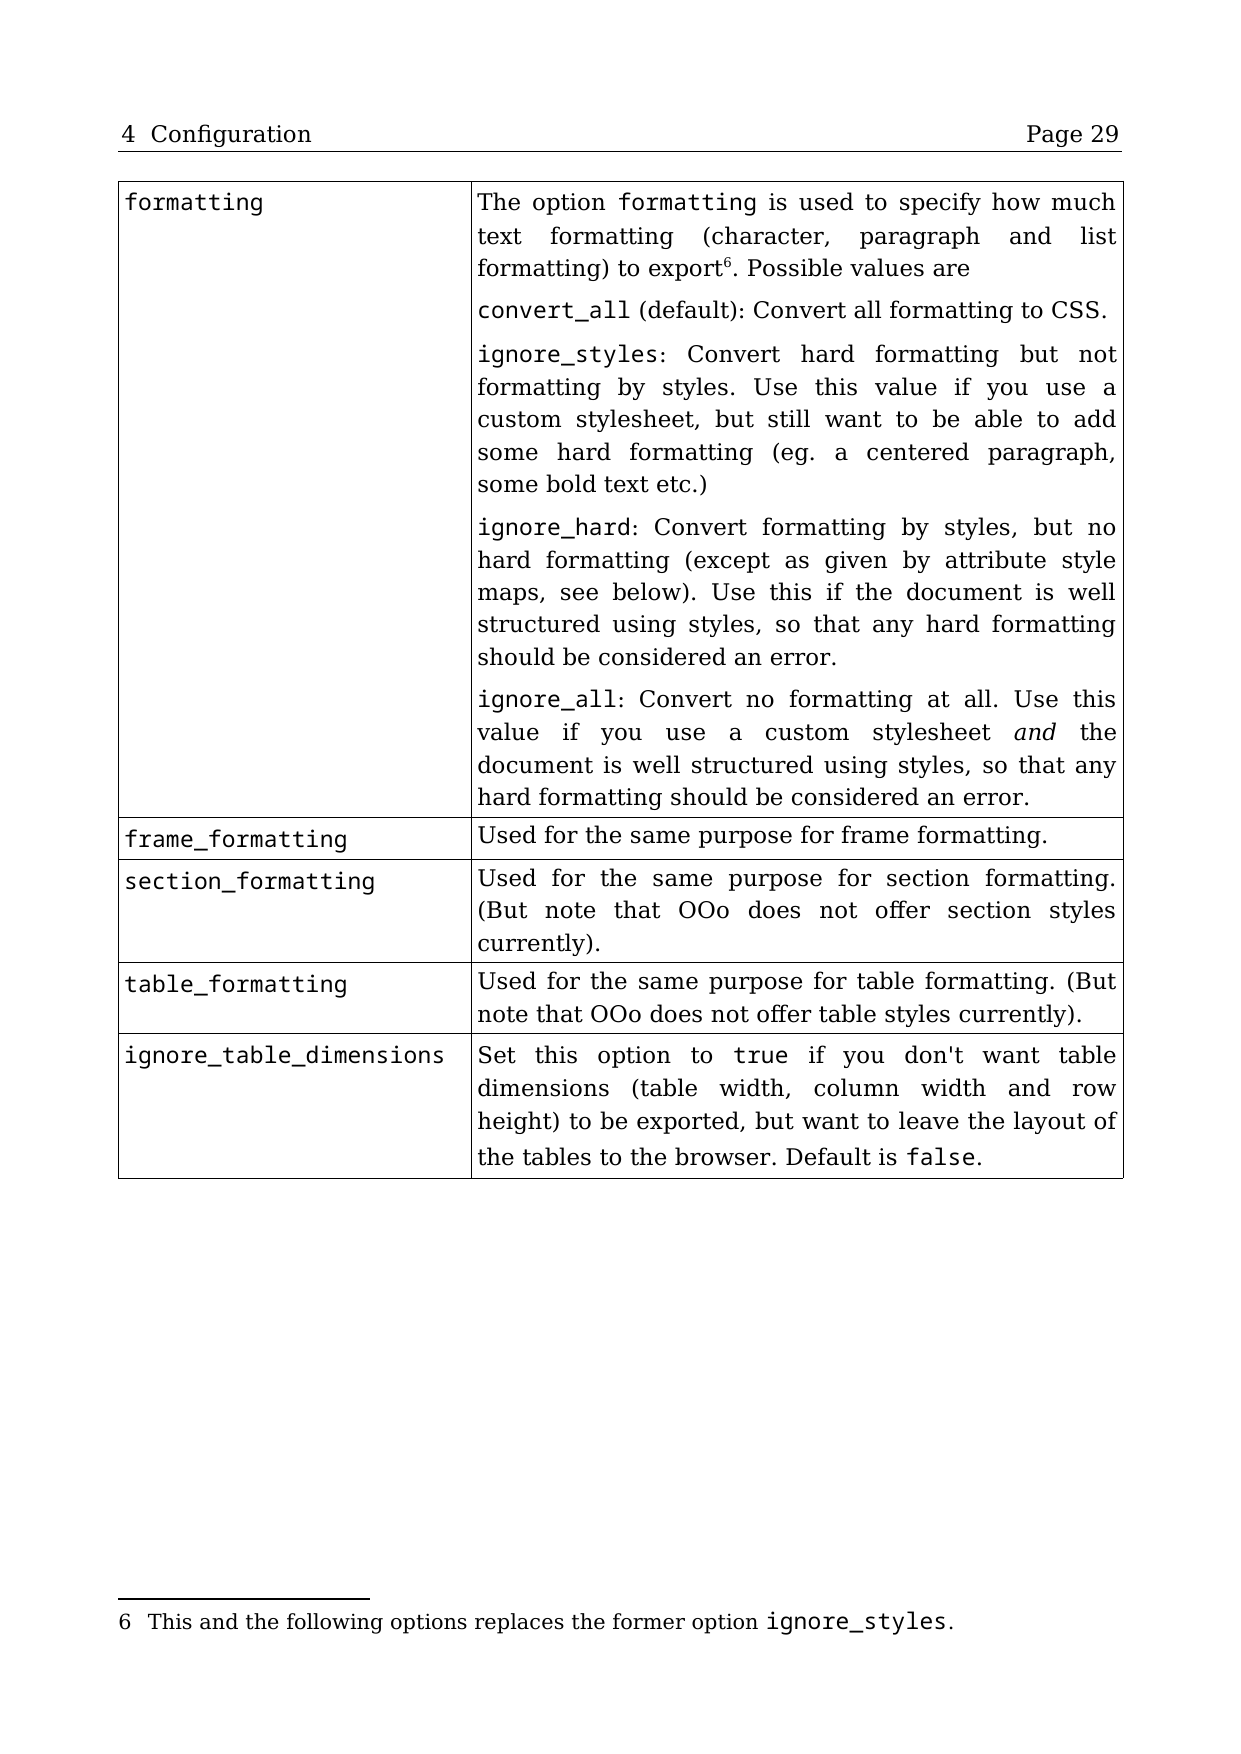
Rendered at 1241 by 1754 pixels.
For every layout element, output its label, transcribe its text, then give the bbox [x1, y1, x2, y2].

table_cell Used for the same purpose for frame formatting. [472, 818, 1123, 859]
table_cell ignore_table_dimensions [119, 1034, 471, 1178]
table_cell Used for the same purpose for section formatting. (But note that OOo does not offer section styles currently). [472, 860, 1123, 962]
table_cell frame_formatting [119, 818, 471, 859]
table_header The option formatting is used to specify how much text formatting (character, paragraph and list formatting) to export. Possible values are convert_all (default): Convert all formatting to CSS. ignore_styles: Convert hard formatting but not formatting by styles. Use this value if you use a custom stylesheet, but still want to be able to add some hard formatting (eg. a centered paragraph, some bold text etc.) ignore_hard: Convert formatting by styles, but no hard formatting (except as given by attribute style maps, see below). Use this if the document is well structured using styles, so that any hard formatting should be considered an error. ignore_all: Convert no formatting at all. Use this value if you use a custom stylesheet and the document is well structured using styles, so that any hard formatting should be considered an error. [472, 182, 1123, 817]
table_cell section_formatting [119, 860, 471, 962]
table_cell Used for the same purpose for table formatting. (But note that OOo does not offer table styles currently). [472, 963, 1123, 1033]
table_cell Set this option to true if you don't want table dimensions (table width, column width and row height) to be exported, but want to leave the layout of the tables to the browser. Default is false. [472, 1034, 1123, 1178]
table_header formatting [119, 182, 471, 817]
table_cell table_formatting [119, 963, 471, 1033]
